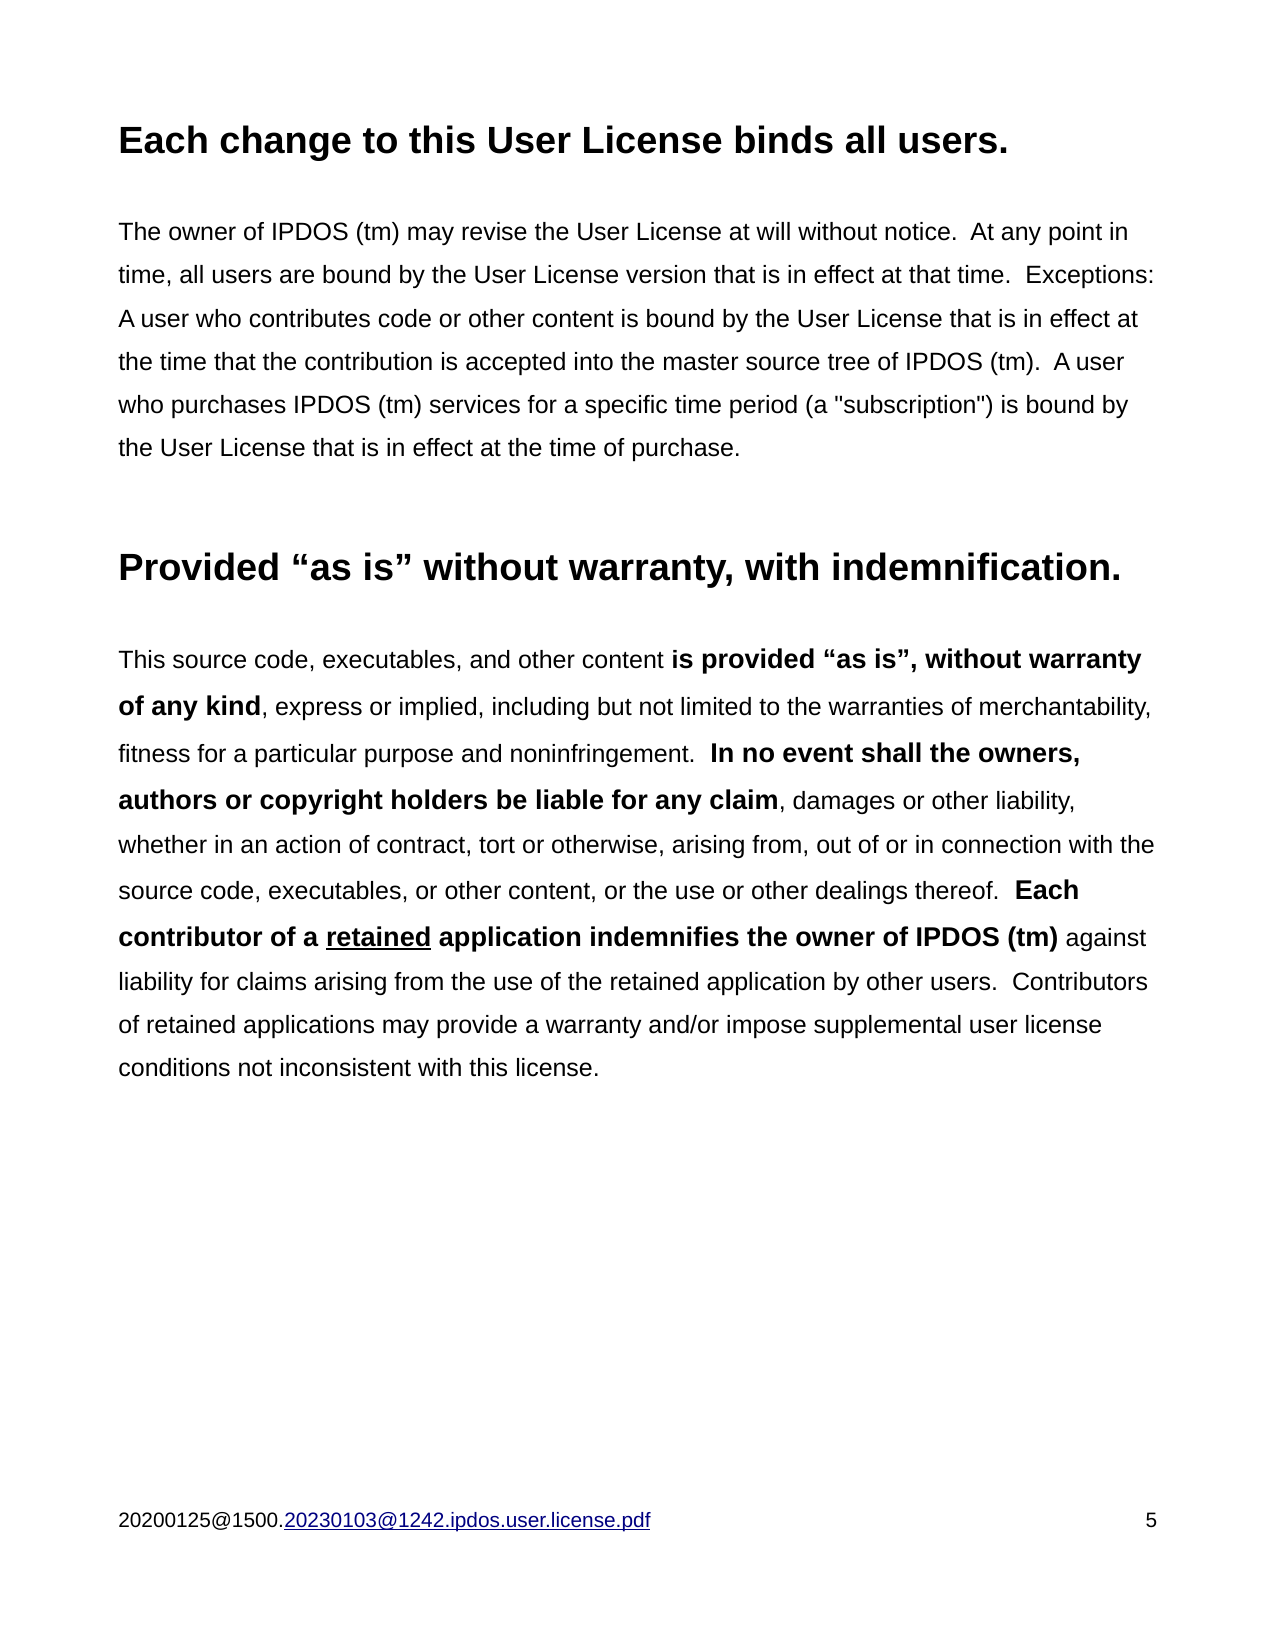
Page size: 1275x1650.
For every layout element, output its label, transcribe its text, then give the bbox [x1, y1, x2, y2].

text This source code, executables, and other content is provided “as is”, without warranty of any kind, express or implied, including but not limited to the warranties of merchantability, fitness for a particular purpose and noninfringement. In no event shall the owners, authors or copyright holders be liable for any claim, damages or other liability, whether in an action of contract, tort or otherwise, arising from, out of or in connection with the source code, executables, or other content, or the use or other dealings thereof. Each contributor of a retained application indemnifies the owner of IPDOS (tm) against liability for claims arising from the use of the retained application by other users. Contributors of retained applications may provide a warranty and/or impose supplemental user license conditions not inconsistent with this license. [118, 643, 1157, 1082]
subtitle Each change to this User License binds all users. [118, 118, 1157, 162]
text The owner of IPDOS (tm) may revise the User License at will without notice. At any point in time, all users are bound by the User License version that is in effect at that time. Exceptions: A user who contributes code or other content is bound by the User License that is in effect at the time that the contribution is accepted into the master source tree of IPDOS (tm). A user who purchases IPDOS (tm) services for a specific time period (a "subscription") is bound by the User License that is in effect at the time of purchase. [118, 217, 1157, 462]
subtitle Provided “as is” without warranty, with indemnification. [118, 544, 1157, 588]
